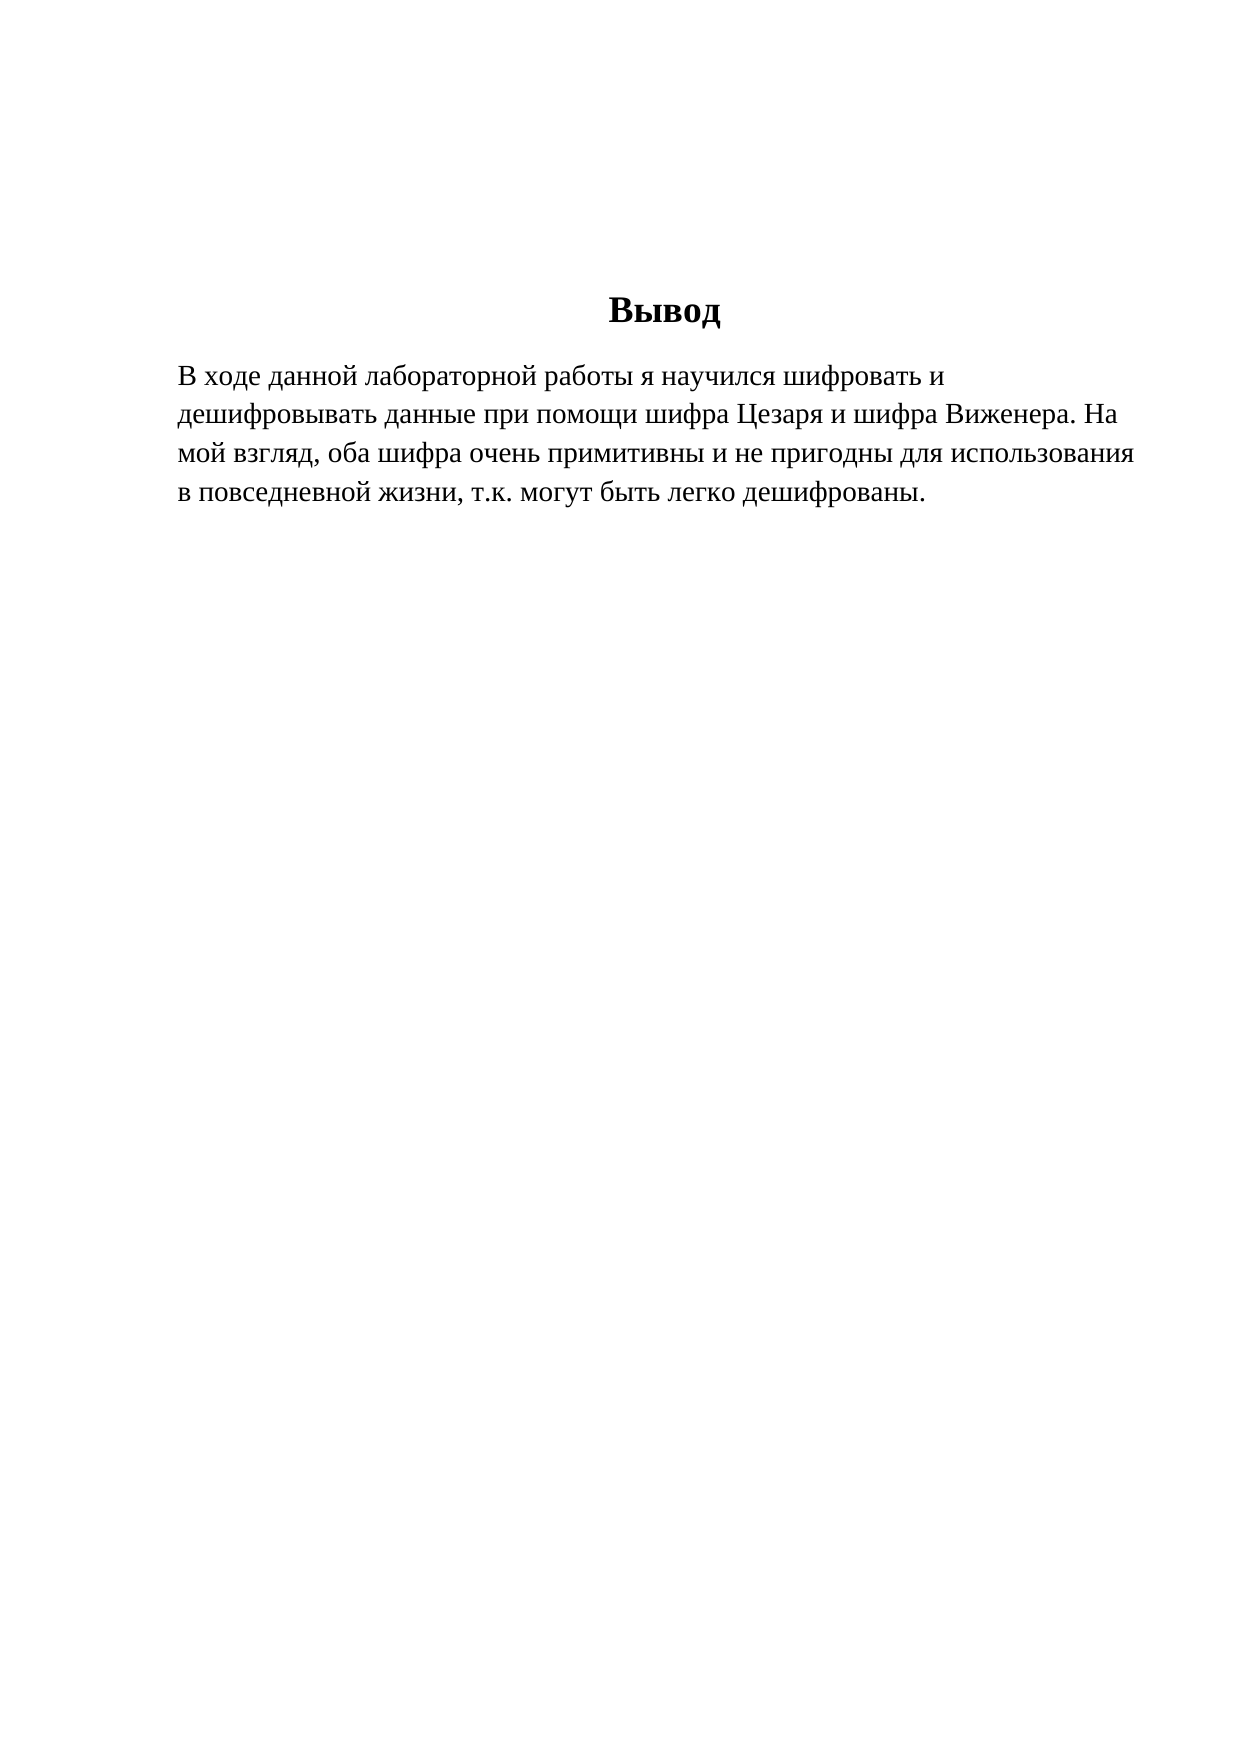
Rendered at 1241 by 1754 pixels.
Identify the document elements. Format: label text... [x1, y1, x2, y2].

text В ходе данной лабораторной работы я научился шифровать и дешифровывать данные при помощи шифра Цезаря и шифра Виженера. На мой взгляд, оба шифра очень примитивны и не пригодны для использования в повседневной жизни, т.к. могут быть легко дешифрованы. [177, 358, 1152, 507]
text Вывод [177, 288, 1152, 331]
